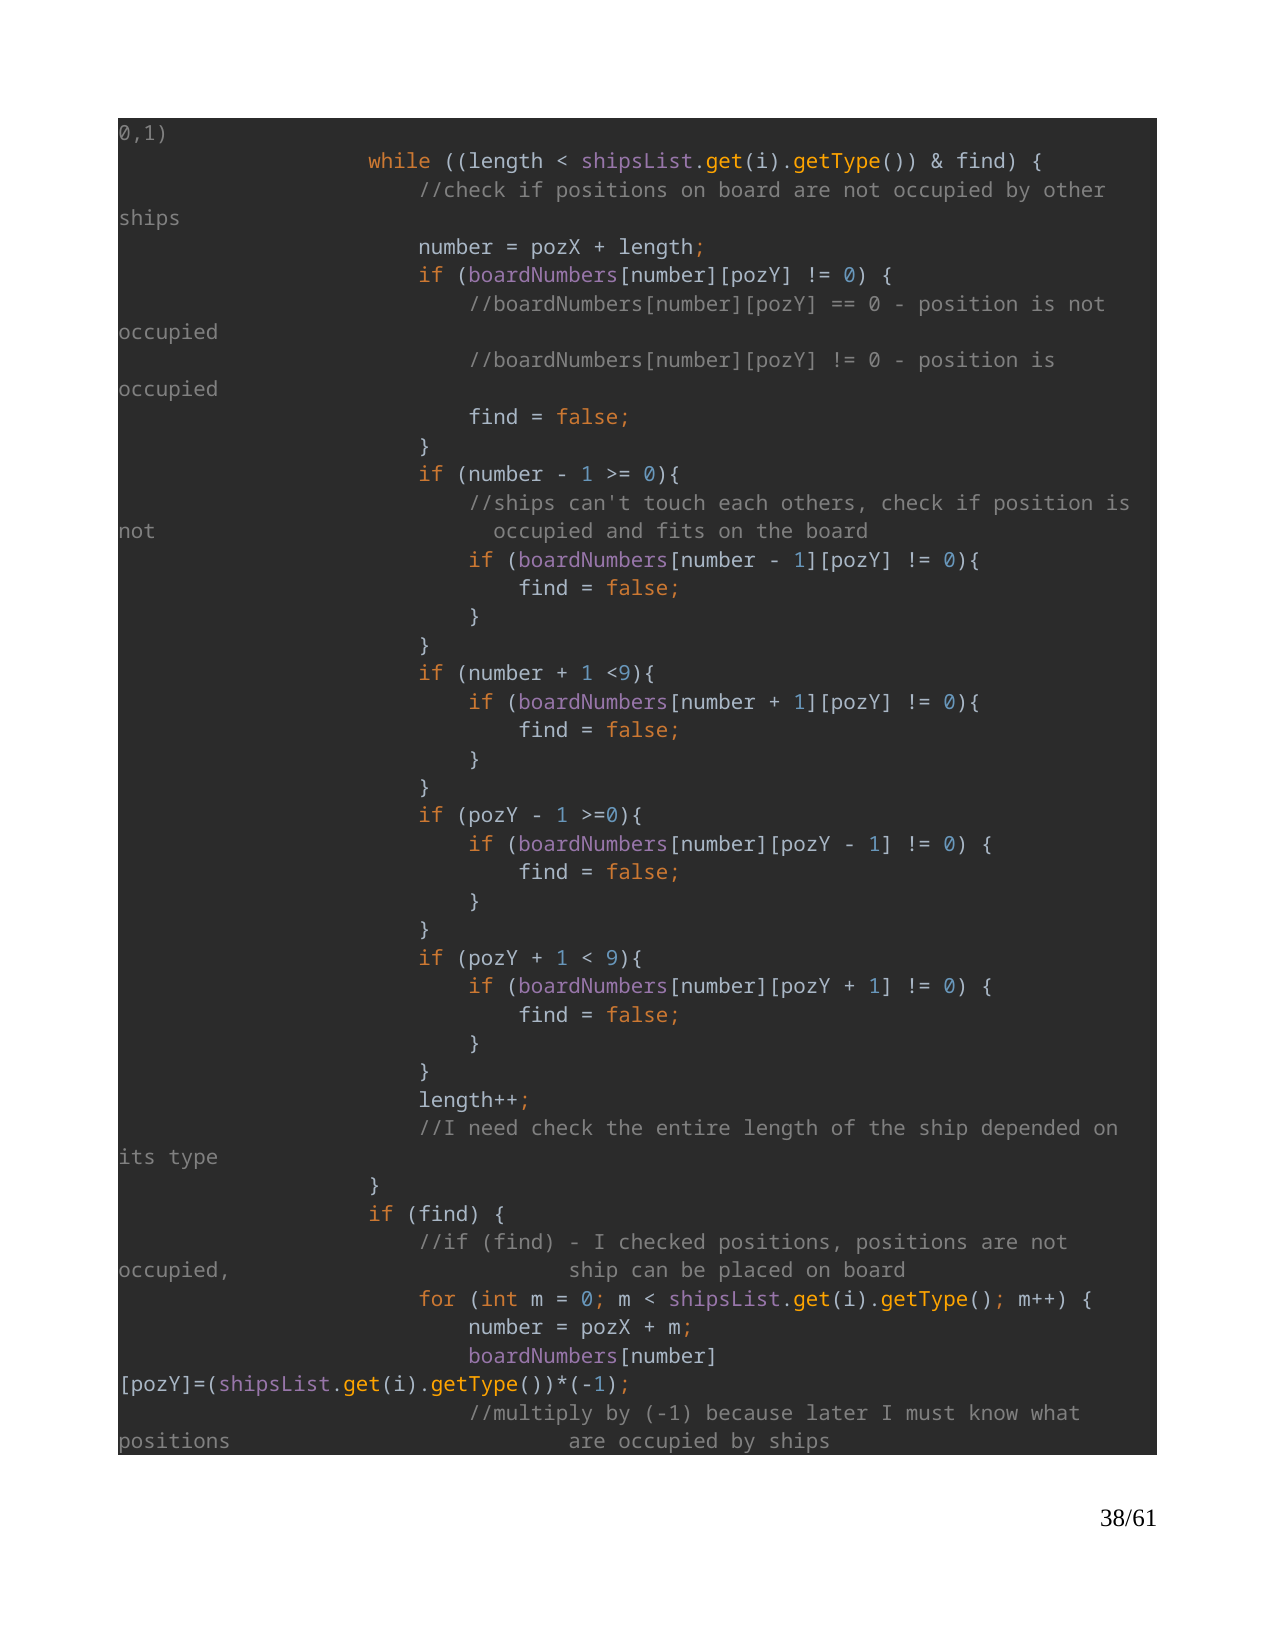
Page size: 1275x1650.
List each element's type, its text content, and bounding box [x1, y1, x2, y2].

text 0,1) while ((length < shipsList.get(i).getType()) & find) { //check if positions on board are not occupied by other ships number = pozX + length; if (boardNumbers[number][pozY] != 0) { //boardNumbers[number][pozY] == 0 - position is not occupied //boardNumbers[number][pozY] != 0 - position is occupied find = false; } if (number - 1 >= 0){ //ships can't touch each others, check if position is not occupied and fits on the board if (boardNumbers[number - 1][pozY] != 0){ find = false; } } if (number + 1 <9){ if (boardNumbers[number + 1][pozY] != 0){ find = false; } } if (pozY - 1 >=0){ if (boardNumbers[number][pozY - 1] != 0) { find = false; } } if (pozY + 1 < 9){ if (boardNumbers[number][pozY + 1] != 0) { find = false; } } length++; //I need check the entire length of the ship depended on its type } if (find) { //if (find) - I checked positions, positions are not occupied, ship can be placed on board for (int m = 0; m < shipsList.get(i).getType(); m++) { number = pozX + m; boardNumbers[number][pozY]=(shipsList.get(i).getType())*(-1); //multiply by (-1) because later I must know what positions are occupied by ships [118, 118, 1157, 1455]
